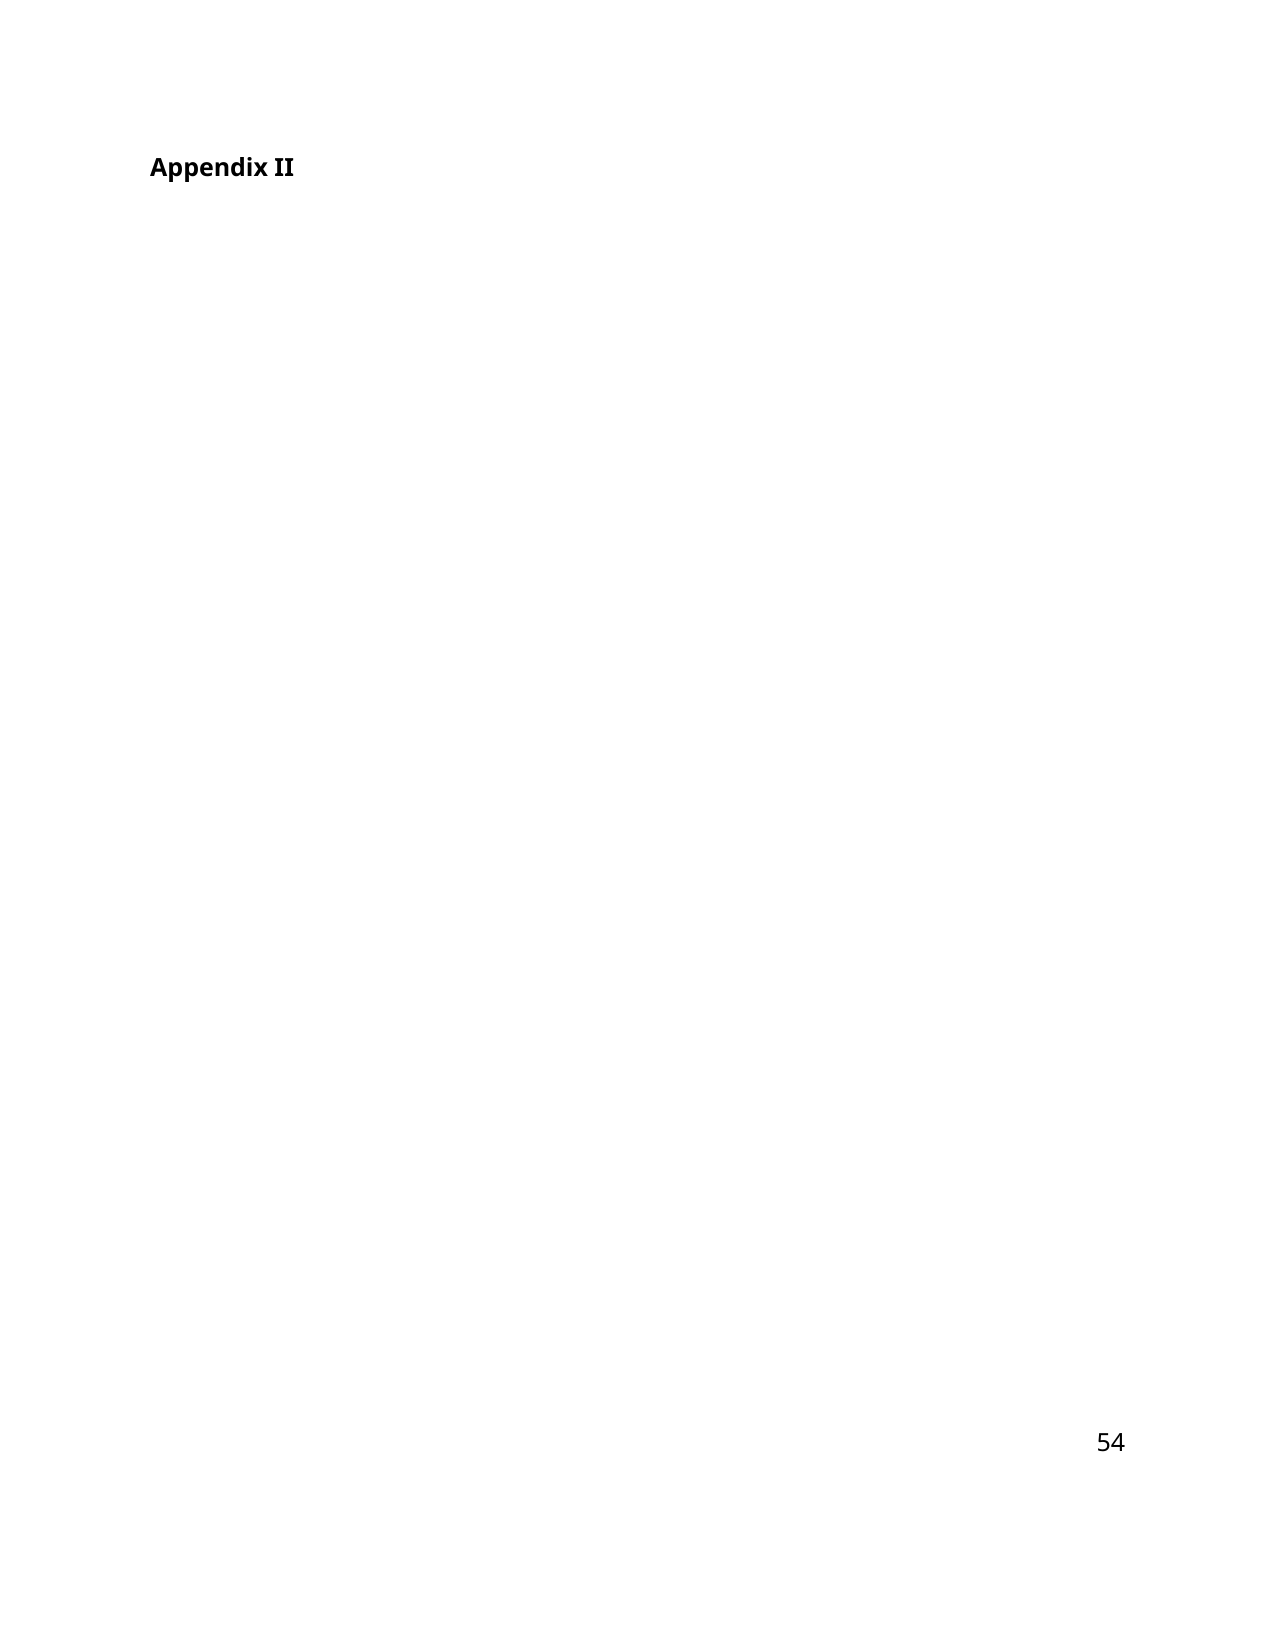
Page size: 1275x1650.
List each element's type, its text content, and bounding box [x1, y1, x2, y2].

text Appendix II [150, 150, 1125, 184]
